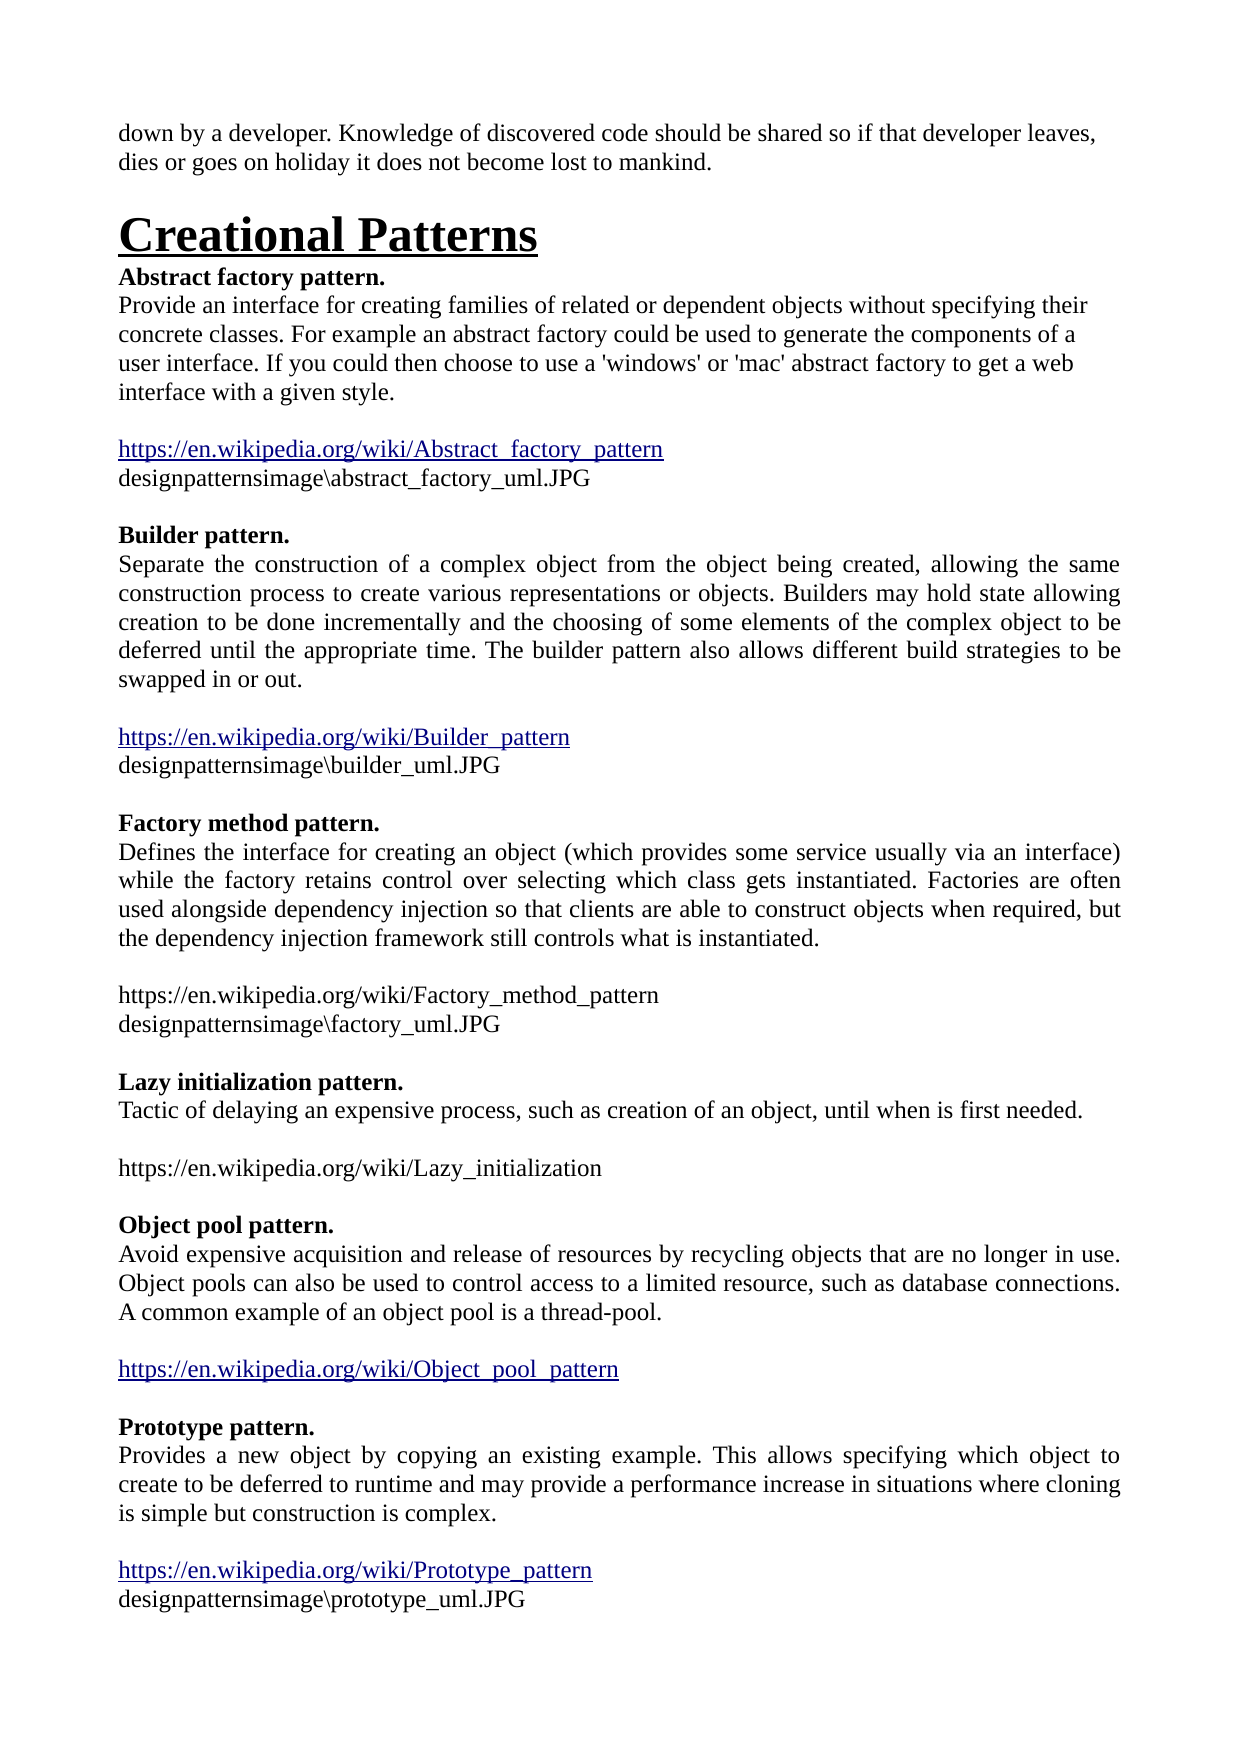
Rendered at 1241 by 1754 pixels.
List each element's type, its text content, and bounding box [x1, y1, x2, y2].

text Tactic of delaying an expensive process, such as creation of an object, until when is first needed. [118, 1096, 1122, 1124]
text Prototype pattern. [118, 1412, 1122, 1441]
text Avoid expensive acquisition and release of resources by recycling objects that are no longer in use. Object pools can also be used to control access to a limited resource, such as database connections. A common example of an object pool is a thread-pool. [118, 1239, 1122, 1326]
text designpatternsimage\builder_uml.JPG [118, 751, 1122, 779]
text Provide an interface for creating families of related or dependent objects without specifying their concrete classes. For example an abstract factory could be used to generate the components of a user interface. If you could then choose to use a 'windows' or 'mac' abstract factory to get a web interface with a given style. [118, 291, 1122, 406]
text Lazy initialization pattern. [118, 1067, 1122, 1096]
text designpatternsimage\prototype_uml.JPG [118, 1584, 1122, 1613]
text Defines the interface for creating an object (which provides some service usually via an interface) while the factory retains control over selecting which class gets instantiated. Factories are often used alongside dependency injection so that clients are able to construct objects when required, but the dependency injection framework still controls what is instantiated. [118, 837, 1122, 952]
text Factory method pattern. [118, 808, 1122, 837]
text down by a developer. Knowledge of discovered code should be shared so if that developer leaves, dies or goes on holiday it does not become lost to mankind. [118, 118, 1122, 176]
text https://en.wikipedia.org/wiki/Lazy_initialization [118, 1153, 1122, 1182]
text https://en.wikipedia.org/wiki/Object_pool_pattern [118, 1354, 1122, 1383]
text https://en.wikipedia.org/wiki/Builder_pattern [118, 722, 1122, 751]
text https://en.wikipedia.org/wiki/Prototype_pattern [118, 1556, 1122, 1584]
text Provides a new object by copying an existing example. This allows specifying which object to create to be deferred to runtime and may provide a performance increase in situations where cloning is simple but construction is complex. [118, 1441, 1122, 1527]
text designpatternsimage\abstract_factory_uml.JPG [118, 463, 1122, 492]
text https://en.wikipedia.org/wiki/Factory_method_pattern [118, 981, 1122, 1009]
text Object pool pattern. [118, 1211, 1122, 1239]
text Separate the construction of a complex object from the object being created, allowing the same construction process to create various representations or objects. Builders may hold state allowing creation to be done incrementally and the choosing of some elements of the complex object to be deferred until the appropriate time. The builder pattern also allows different build strategies to be swapped in or out. [118, 549, 1122, 693]
text https://en.wikipedia.org/wiki/Abstract_factory_pattern [118, 434, 1122, 463]
text Creational Patterns [118, 204, 1122, 262]
text Abstract factory pattern. [118, 262, 1122, 291]
text Builder pattern. [118, 521, 1122, 549]
text designpatternsimage\factory_uml.JPG [118, 1009, 1122, 1038]
